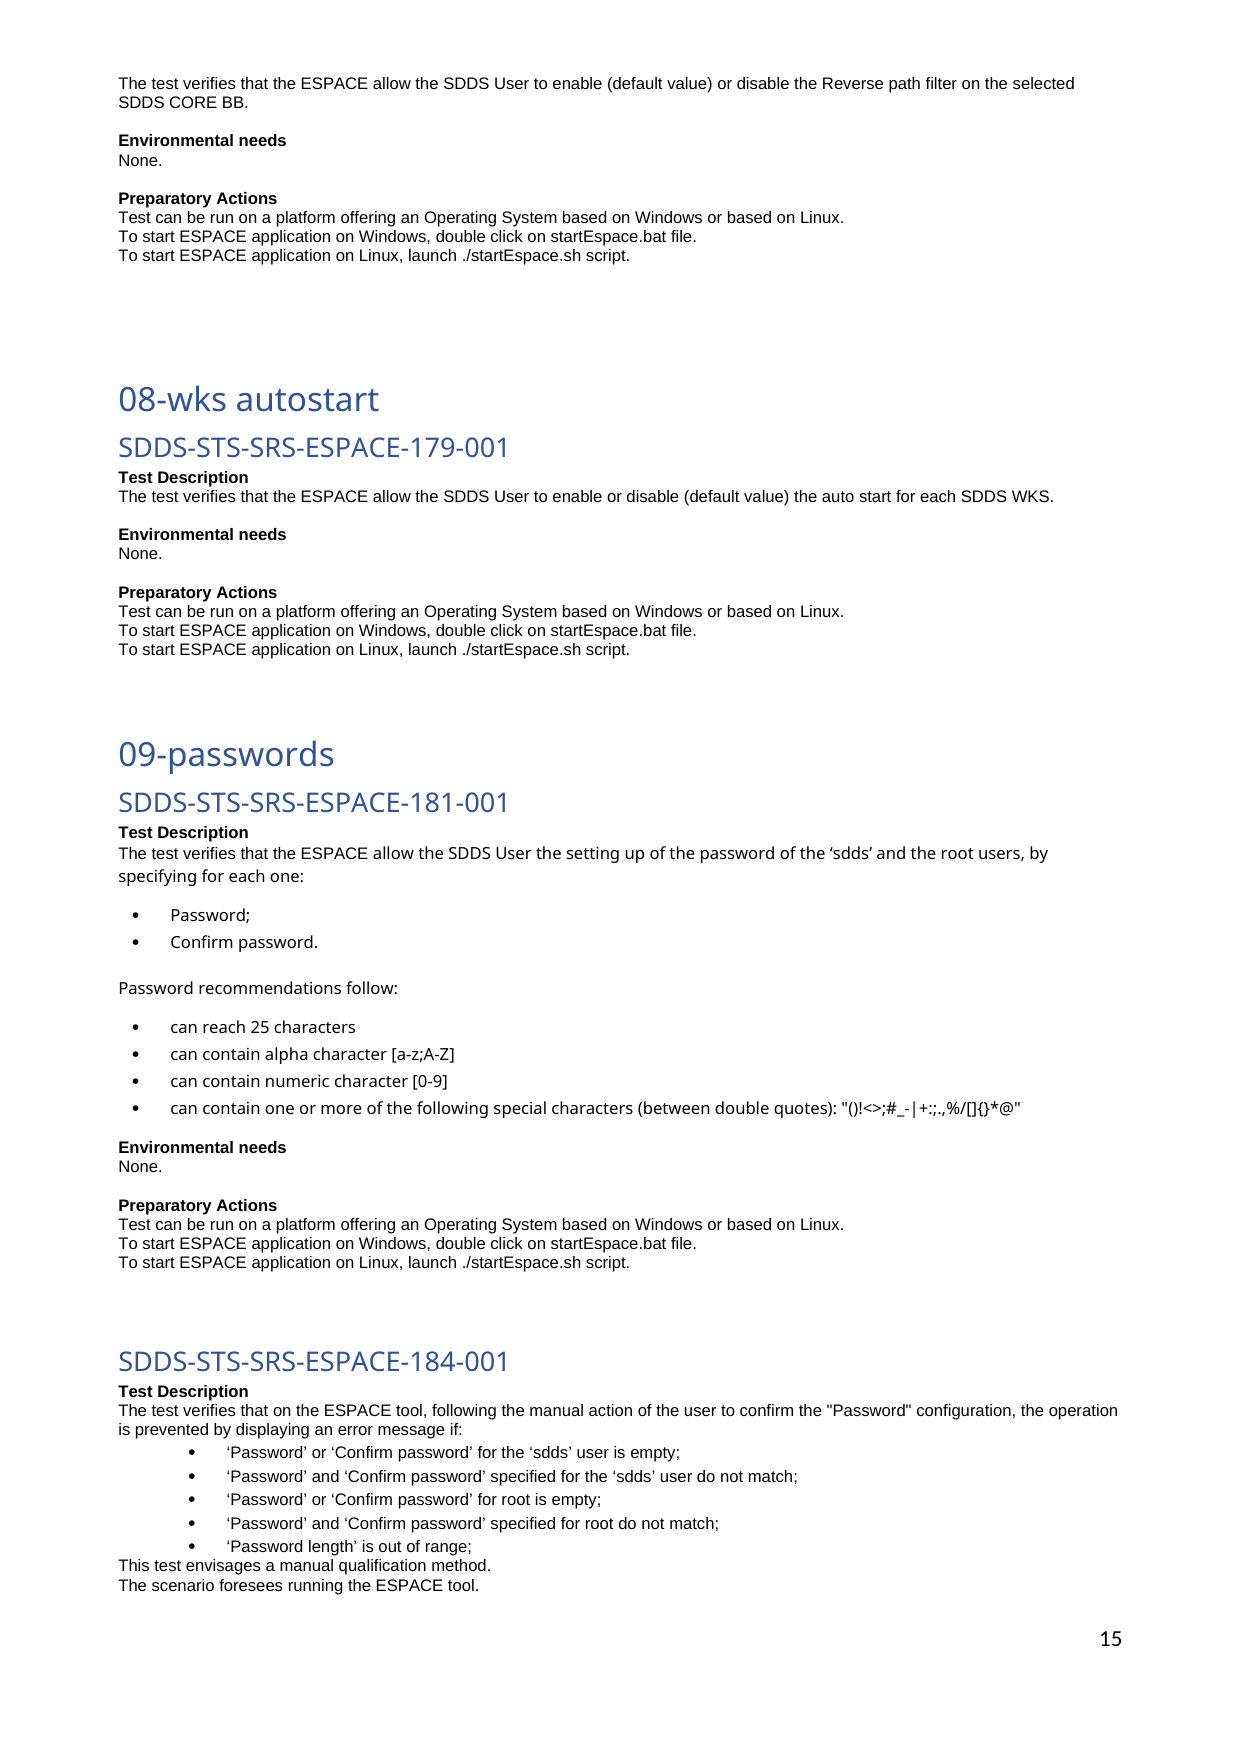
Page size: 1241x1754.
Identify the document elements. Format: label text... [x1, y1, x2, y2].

text The test verifies that the ESPACE allow the SDDS User to enable or disable (default value) the auto start for each SDDS WKS. [118, 487, 1122, 506]
list ‘Password’ and ‘Confirm password’ specified for the ‘sdds’ user do not match; [189, 1467, 1122, 1486]
text Test can be run on a platform offering an Operating System based on Windows or based on Linux. [118, 602, 1122, 621]
text Preparatory Actions [118, 189, 1122, 208]
text Test can be run on a platform offering an Operating System based on Windows or based on Linux. [118, 1215, 1122, 1234]
subtitle SDDS-STS-SRS-ESPACE-181-001 [118, 783, 1122, 820]
list ‘Password’ or ‘Confirm password’ for the ‘sdds’ user is empty; [189, 1443, 1122, 1462]
text Password recommendations follow: [118, 976, 1122, 999]
text Environmental needs [118, 1138, 1122, 1157]
subtitle SDDS-STS-SRS-ESPACE-184-001 [118, 1342, 1122, 1379]
text To start ESPACE application on Windows, double click on startEspace.bat file. [118, 227, 1122, 246]
text To start ESPACE application on Linux, launch ./startEspace.sh script. [118, 640, 1122, 659]
text To start ESPACE application on Windows, double click on startEspace.bat file. [118, 621, 1122, 640]
text To start ESPACE application on Linux, launch ./startEspace.sh script. [118, 246, 1122, 265]
text To start ESPACE application on Linux, launch ./startEspace.sh script. [118, 1253, 1122, 1272]
text The test verifies that the ESPACE allow the SDDS User to enable (default value) or disable the Reverse path filter on the selected SDDS CORE BB. [118, 74, 1122, 112]
text The test verifies that the ESPACE allow the SDDS User the setting up of the password of the ‘sdds’ and the root users, by specifying for each one: [118, 842, 1122, 887]
text Test Description [118, 1382, 1122, 1401]
text This test envisages a manual qualification method. [118, 1556, 1122, 1575]
list ‘Password’ and ‘Confirm password’ specified for root do not match; [189, 1513, 1122, 1533]
subtitle 09-passwords [118, 731, 1122, 776]
text Environmental needs [118, 131, 1122, 150]
text Test Description [118, 467, 1122, 487]
text Preparatory Actions [118, 1196, 1122, 1215]
list can contain numeric character [0-9] [133, 1069, 1122, 1092]
list Confirm password. [133, 931, 1122, 953]
text Preparatory Actions [118, 582, 1122, 602]
text To start ESPACE application on Windows, double click on startEspace.bat file. [118, 1234, 1122, 1253]
subtitle 08-wks autostart [118, 375, 1122, 421]
text None. [118, 150, 1122, 169]
text Test Description [118, 823, 1122, 842]
text Environmental needs [118, 525, 1122, 544]
text None. [118, 544, 1122, 563]
text The scenario foresees running the ESPACE tool. [118, 1575, 1122, 1594]
text The test verifies that on the ESPACE tool, following the manual action of the user to confirm the "Password" configuration, the operation is prevented by displaying an error message if: [118, 1401, 1122, 1439]
text None. [118, 1157, 1122, 1176]
text Test can be run on a platform offering an Operating System based on Windows or based on Linux. [118, 208, 1122, 227]
list can contain one or more of the following special characters (between double quotes): "()!<>;#_-|+:;.,%/[]{}*@" [133, 1096, 1122, 1119]
subtitle SDDS-STS-SRS-ESPACE-179-001 [118, 428, 1122, 465]
list ‘Password’ or ‘Confirm password’ for root is empty; [189, 1490, 1122, 1509]
list can contain alpha character [a-z;A-Z] [133, 1042, 1122, 1065]
list ‘Password length’ is out of range; [189, 1537, 1122, 1556]
list can reach 25 characters [133, 1016, 1122, 1038]
list Password; [133, 904, 1122, 927]
